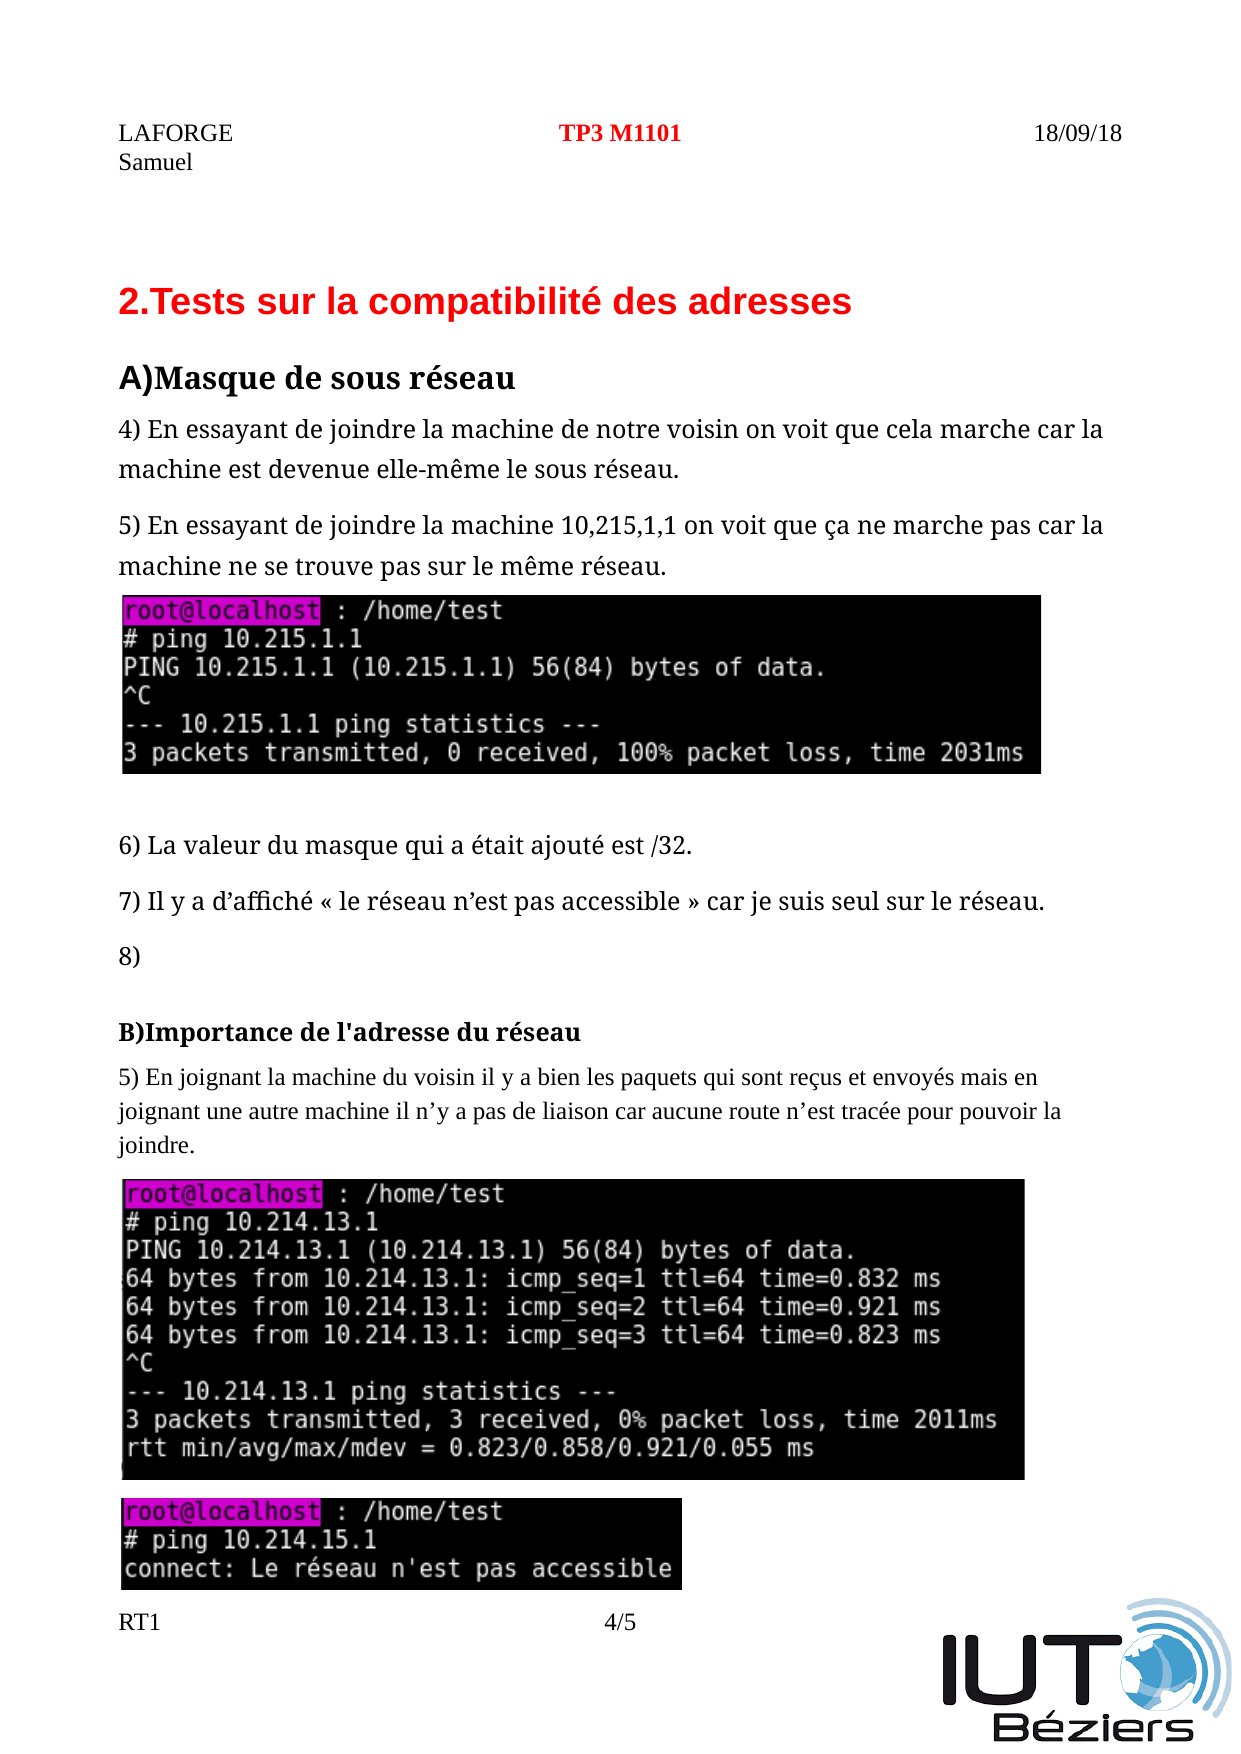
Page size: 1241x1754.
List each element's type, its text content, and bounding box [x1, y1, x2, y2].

subtitle 2.Tests sur la compatibilité des adresses [118, 279, 1122, 323]
subtitle A)Masque de sous réseau [118, 356, 1122, 399]
text 4) En essayant de joindre la machine de notre voisin on voit que cela marche car la machine est devenue elle-même le sous réseau. [118, 411, 1122, 486]
picture [122, 595, 1042, 774]
picture [121, 1498, 682, 1590]
text 7) Il y a d’affiché « le réseau n’est pas accessible » car je suis seul sur le réseau. [118, 883, 1122, 917]
picture [121, 1179, 1025, 1480]
subtitle B)Importance de l'adresse du réseau [118, 1015, 1122, 1049]
picture [943, 1597, 1232, 1742]
text 8) [118, 939, 1122, 973]
text 6) La valeur du masque qui a était ajouté est /32. [118, 828, 1122, 862]
text 5) En joignant la machine du voisin il y a bien les paquets qui sont reçus et envoyés mais en joignant une autre machine il n’y a pas de liaison car aucune route n’est tracée pour pouvoir la joindre. [118, 1062, 1122, 1159]
text 5) En essayant de joindre la machine 10,215,1,1 on voit que ça ne marche pas car la machine ne se trouve pas sur le même réseau. [118, 507, 1122, 582]
